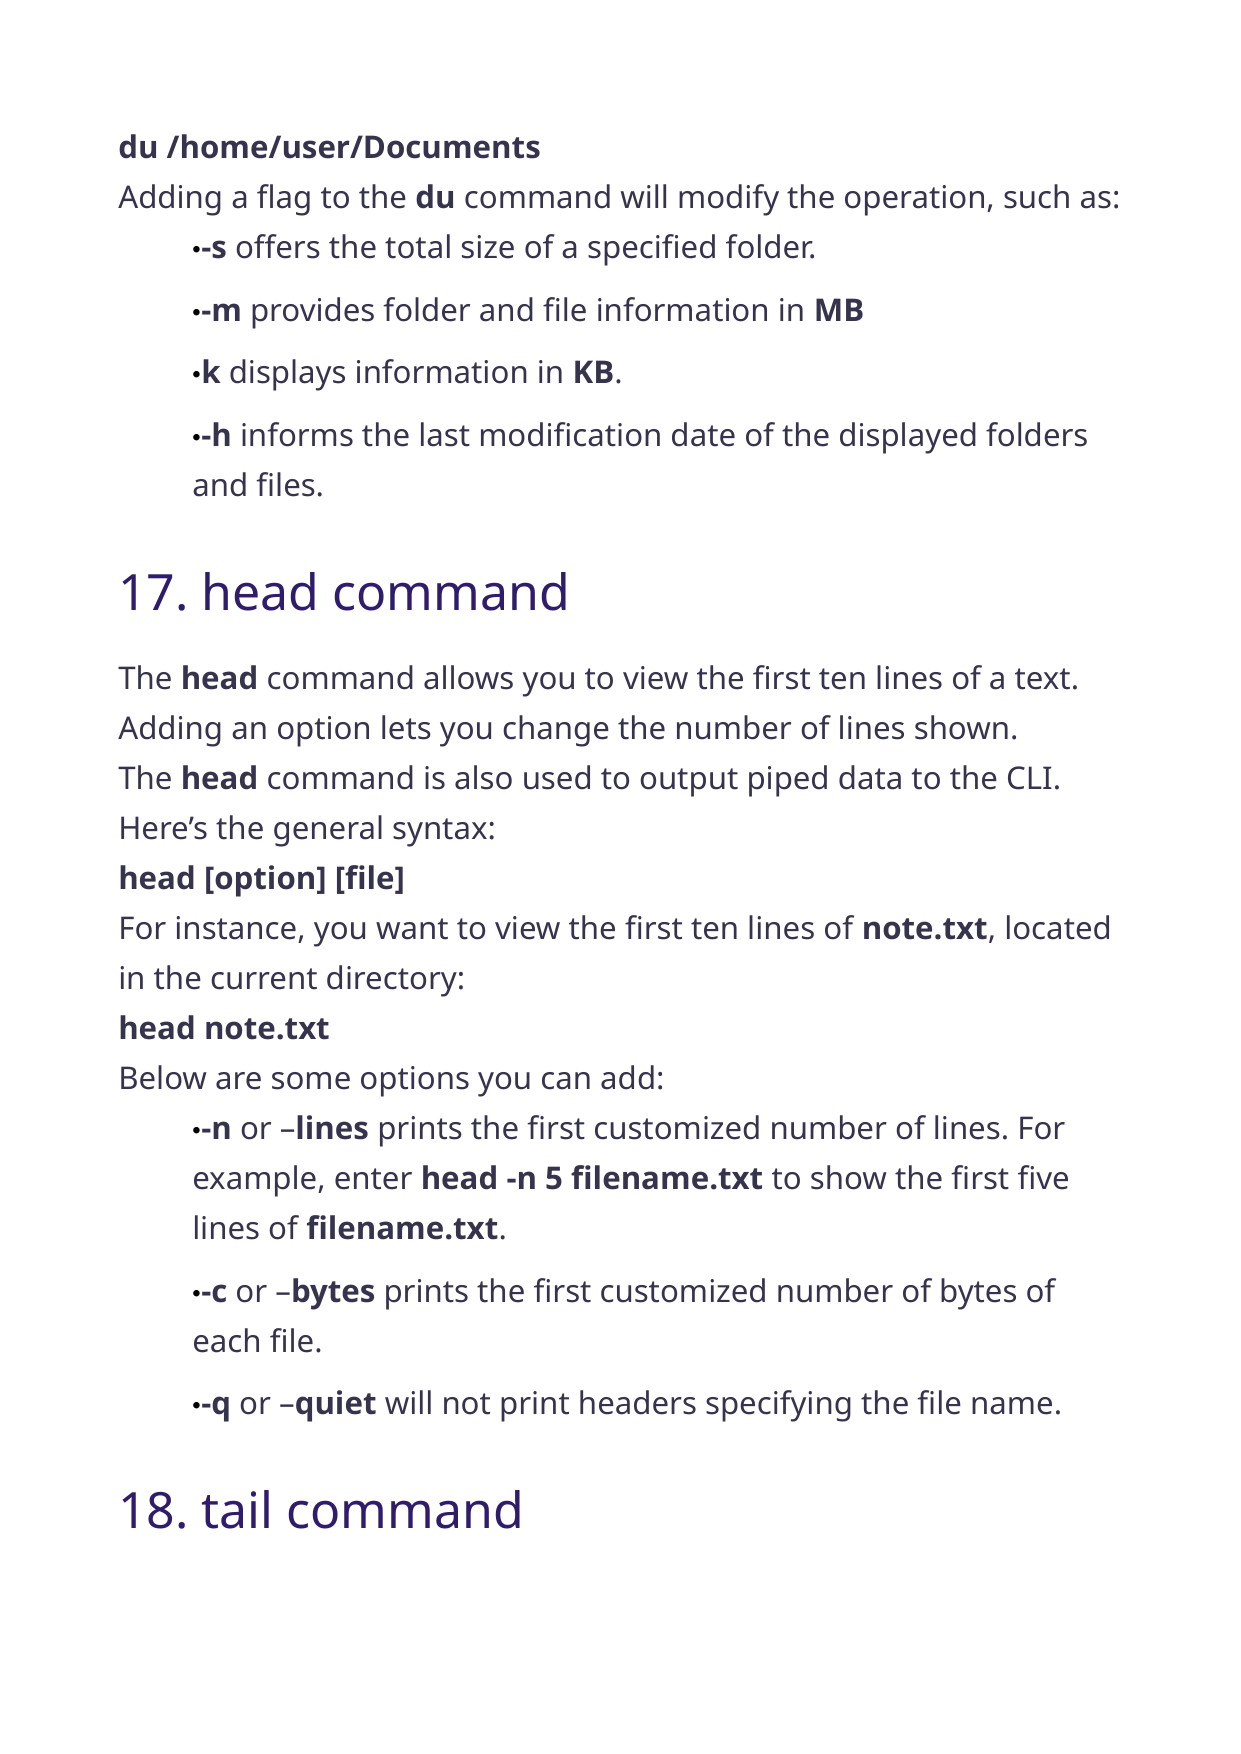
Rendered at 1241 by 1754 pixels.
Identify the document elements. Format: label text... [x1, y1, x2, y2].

text du /home/user/Documents [118, 118, 1122, 168]
list -c or –bytes prints the first customized number of bytes of each file. [118, 1261, 1122, 1361]
text The head command allows you to view the first ten lines of a text. Adding an option lets you change the number of lines shown. The head command is also used to output piped data to the CLI. [118, 649, 1122, 799]
text head note.txt [118, 999, 1122, 1049]
text Below are some options you can add: [118, 1049, 1122, 1099]
subtitle 18. tail command [118, 1475, 1122, 1543]
text Adding a flag to the du command will modify the operation, such as: [118, 168, 1122, 218]
list -q or –quiet will not print headers specifying the file name. [118, 1374, 1122, 1424]
text For instance, you want to view the first ten lines of note.txt, located in the current directory: [118, 899, 1122, 999]
list -n or –lines prints the first customized number of lines. For example, enter head -n 5 filename.txt to show the first five lines of filename.txt. [118, 1099, 1122, 1249]
list -m provides folder and file information in MB [118, 281, 1122, 331]
list -s offers the total size of a specified folder. [118, 218, 1122, 268]
text head [option] [file] [118, 849, 1122, 899]
list k displays information in KB. [118, 343, 1122, 393]
list -h informs the last modification date of the displayed folders and files. [118, 406, 1122, 506]
text Here’s the general syntax: [118, 799, 1122, 849]
subtitle 17. head command [118, 557, 1122, 625]
